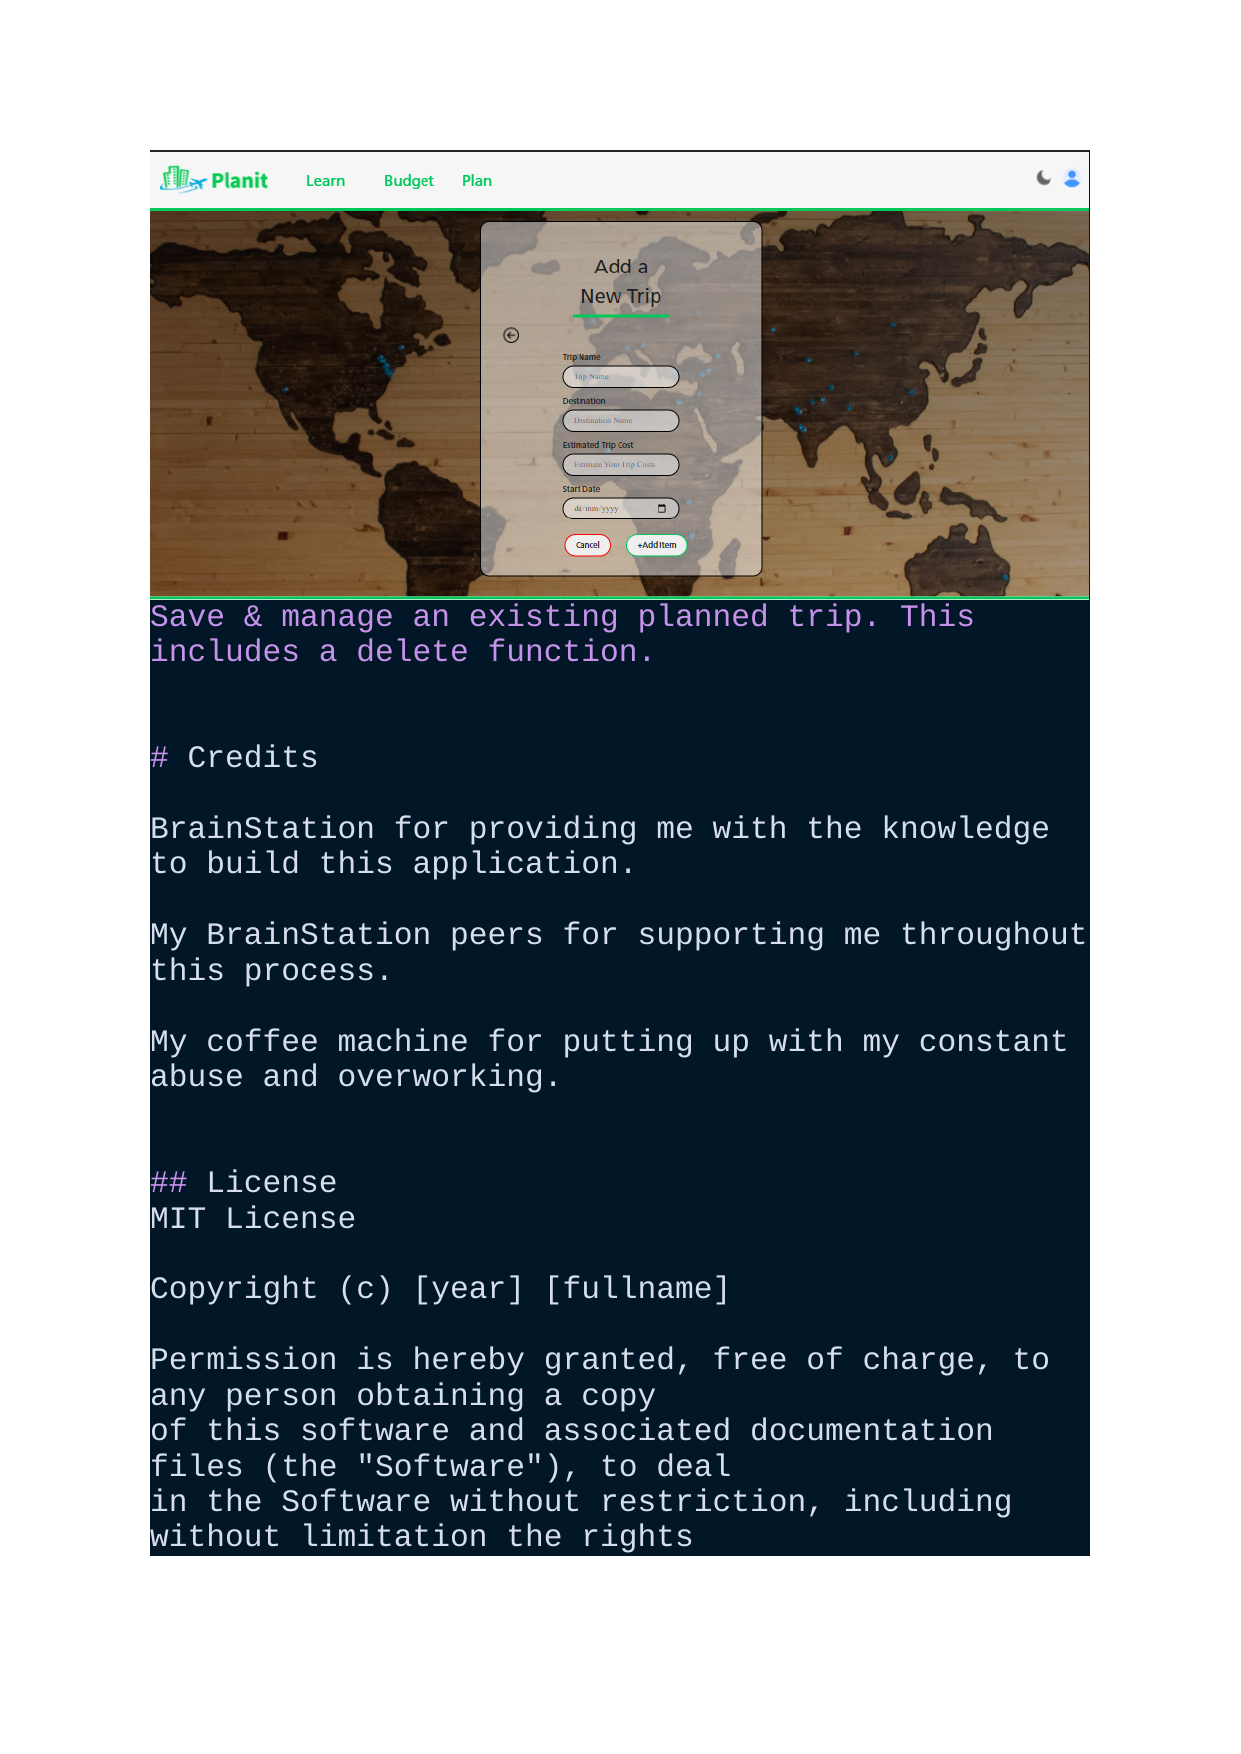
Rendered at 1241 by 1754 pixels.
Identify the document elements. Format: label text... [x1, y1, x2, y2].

text # Credits [150, 742, 1090, 777]
text Save & manage an existing planned trip. This includes a delete function. [150, 150, 1090, 671]
text My BrainStation peers for supporting me throughout this process. [150, 919, 1090, 989]
text ## License [150, 1167, 1090, 1202]
text in the Software without restriction, including without limitation the rights [150, 1485, 1090, 1556]
text Permission is hereby granted, free of charge, to any person obtaining a copy [150, 1344, 1090, 1414]
text Copyright (c) [year] [fullname] [150, 1273, 1090, 1308]
text of this software and associated documentation files (the "Software"), to deal [150, 1414, 1090, 1485]
text BrainStation for providing me with the knowledge to build this application. [150, 812, 1090, 883]
text My coffee machine for putting up with my constant abuse and overworking. [150, 1025, 1090, 1096]
text MIT License [150, 1202, 1090, 1237]
